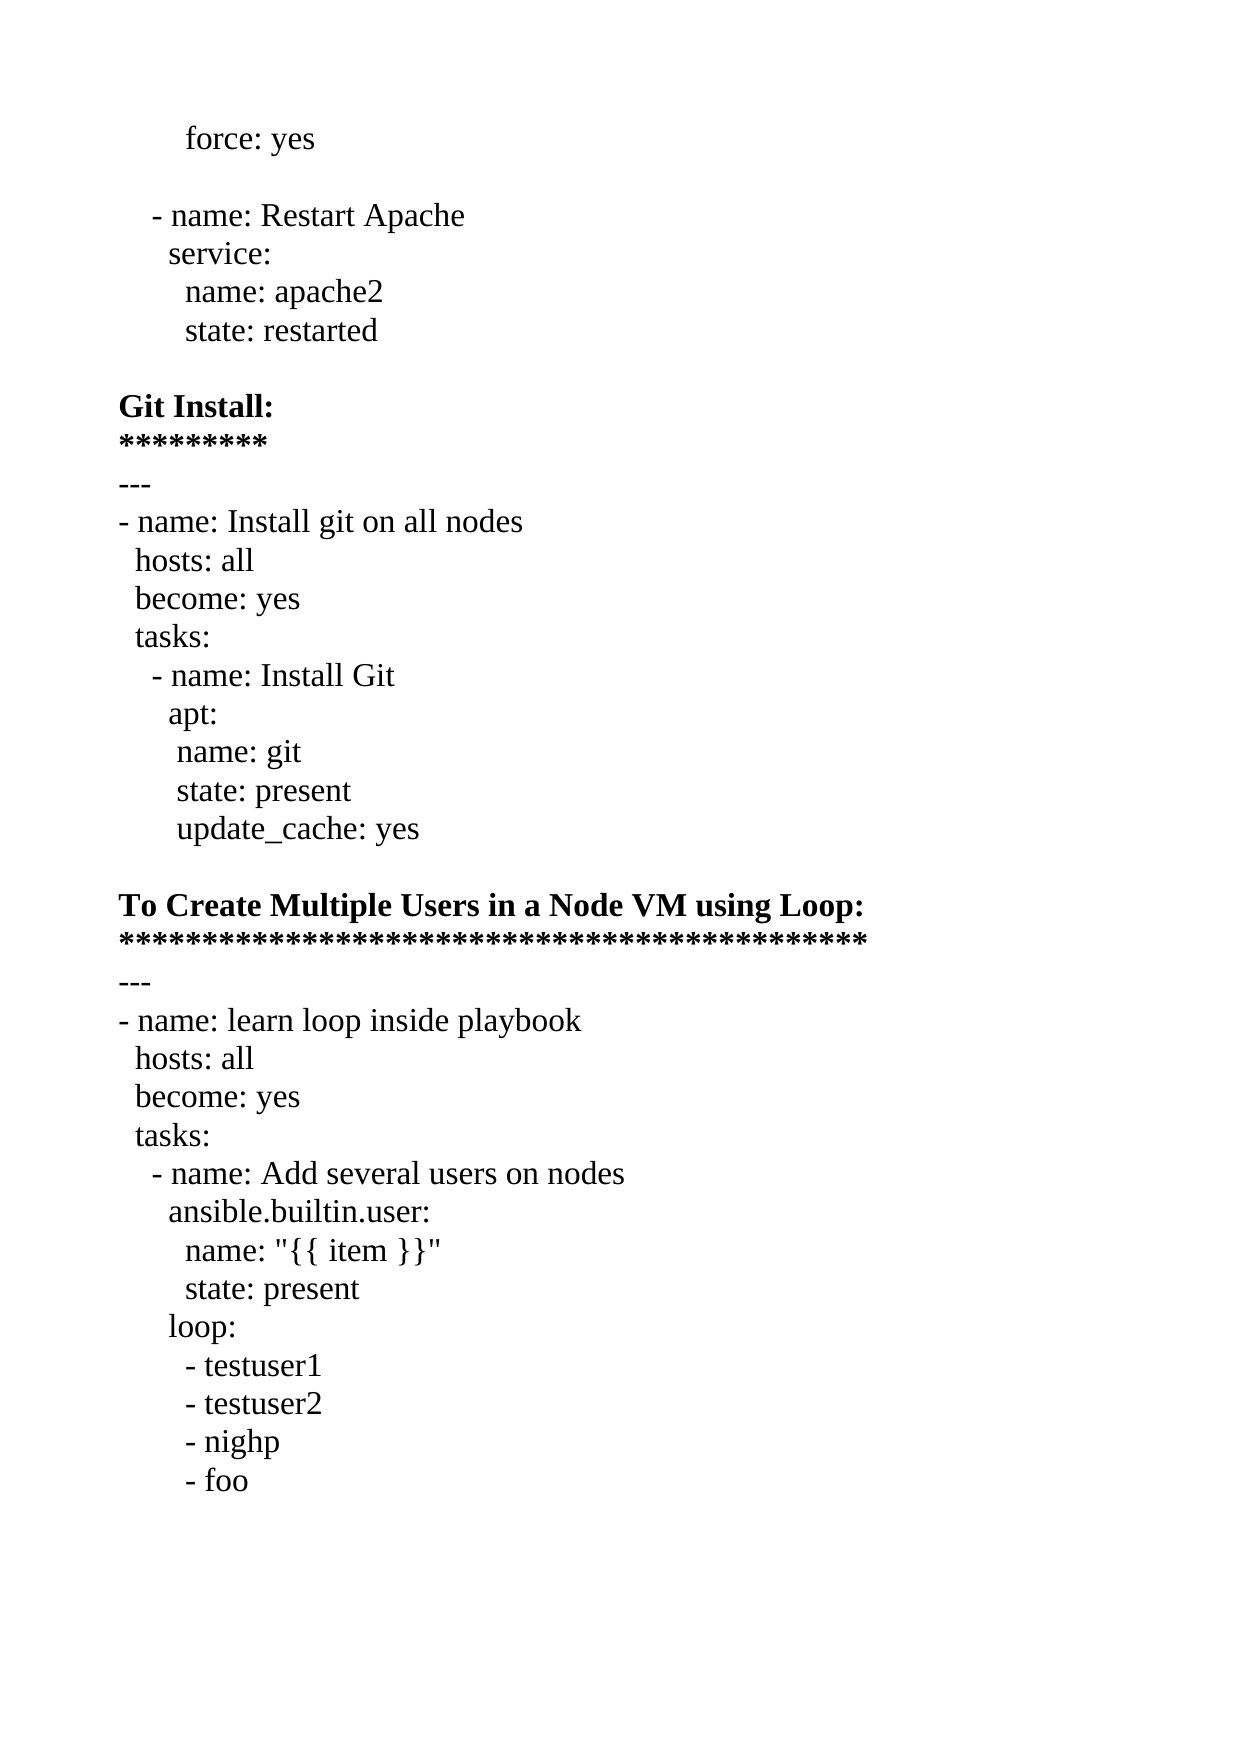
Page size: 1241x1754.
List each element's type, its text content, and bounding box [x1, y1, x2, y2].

text - name: Install Git [118, 655, 1122, 693]
text tasks: [118, 1115, 1122, 1153]
text ********************************************* [118, 923, 1122, 961]
text name: git [118, 731, 1122, 770]
text ansible.builtin.user: [118, 1191, 1122, 1230]
text --- [118, 961, 1122, 1000]
text become: yes [118, 1076, 1122, 1115]
text become: yes [118, 578, 1122, 616]
text state: present [118, 1268, 1122, 1306]
text state: present [118, 770, 1122, 808]
text - name: Install git on all nodes [118, 501, 1122, 540]
text - name: Add several users on nodes [118, 1153, 1122, 1191]
text tasks: [118, 616, 1122, 655]
text - name: Restart Apache [118, 195, 1122, 233]
text hosts: all [118, 540, 1122, 578]
text update_cache: yes [118, 808, 1122, 846]
text - foo [118, 1460, 1122, 1498]
text To Create Multiple Users in a Node VM using Loop: [118, 885, 1122, 923]
text - nighp [118, 1421, 1122, 1460]
text - testuser2 [118, 1383, 1122, 1421]
text force: yes [118, 118, 1122, 156]
text - testuser1 [118, 1345, 1122, 1383]
text loop: [118, 1306, 1122, 1345]
text --- [118, 463, 1122, 501]
text - name: learn loop inside playbook [118, 1000, 1122, 1038]
text name: apache2 [118, 271, 1122, 310]
text apt: [118, 693, 1122, 731]
text Git Install: [118, 386, 1122, 425]
text hosts: all [118, 1038, 1122, 1076]
text name: "{{ item }}" [118, 1230, 1122, 1268]
text service: [118, 233, 1122, 271]
text state: restarted [118, 310, 1122, 348]
text ********* [118, 425, 1122, 463]
